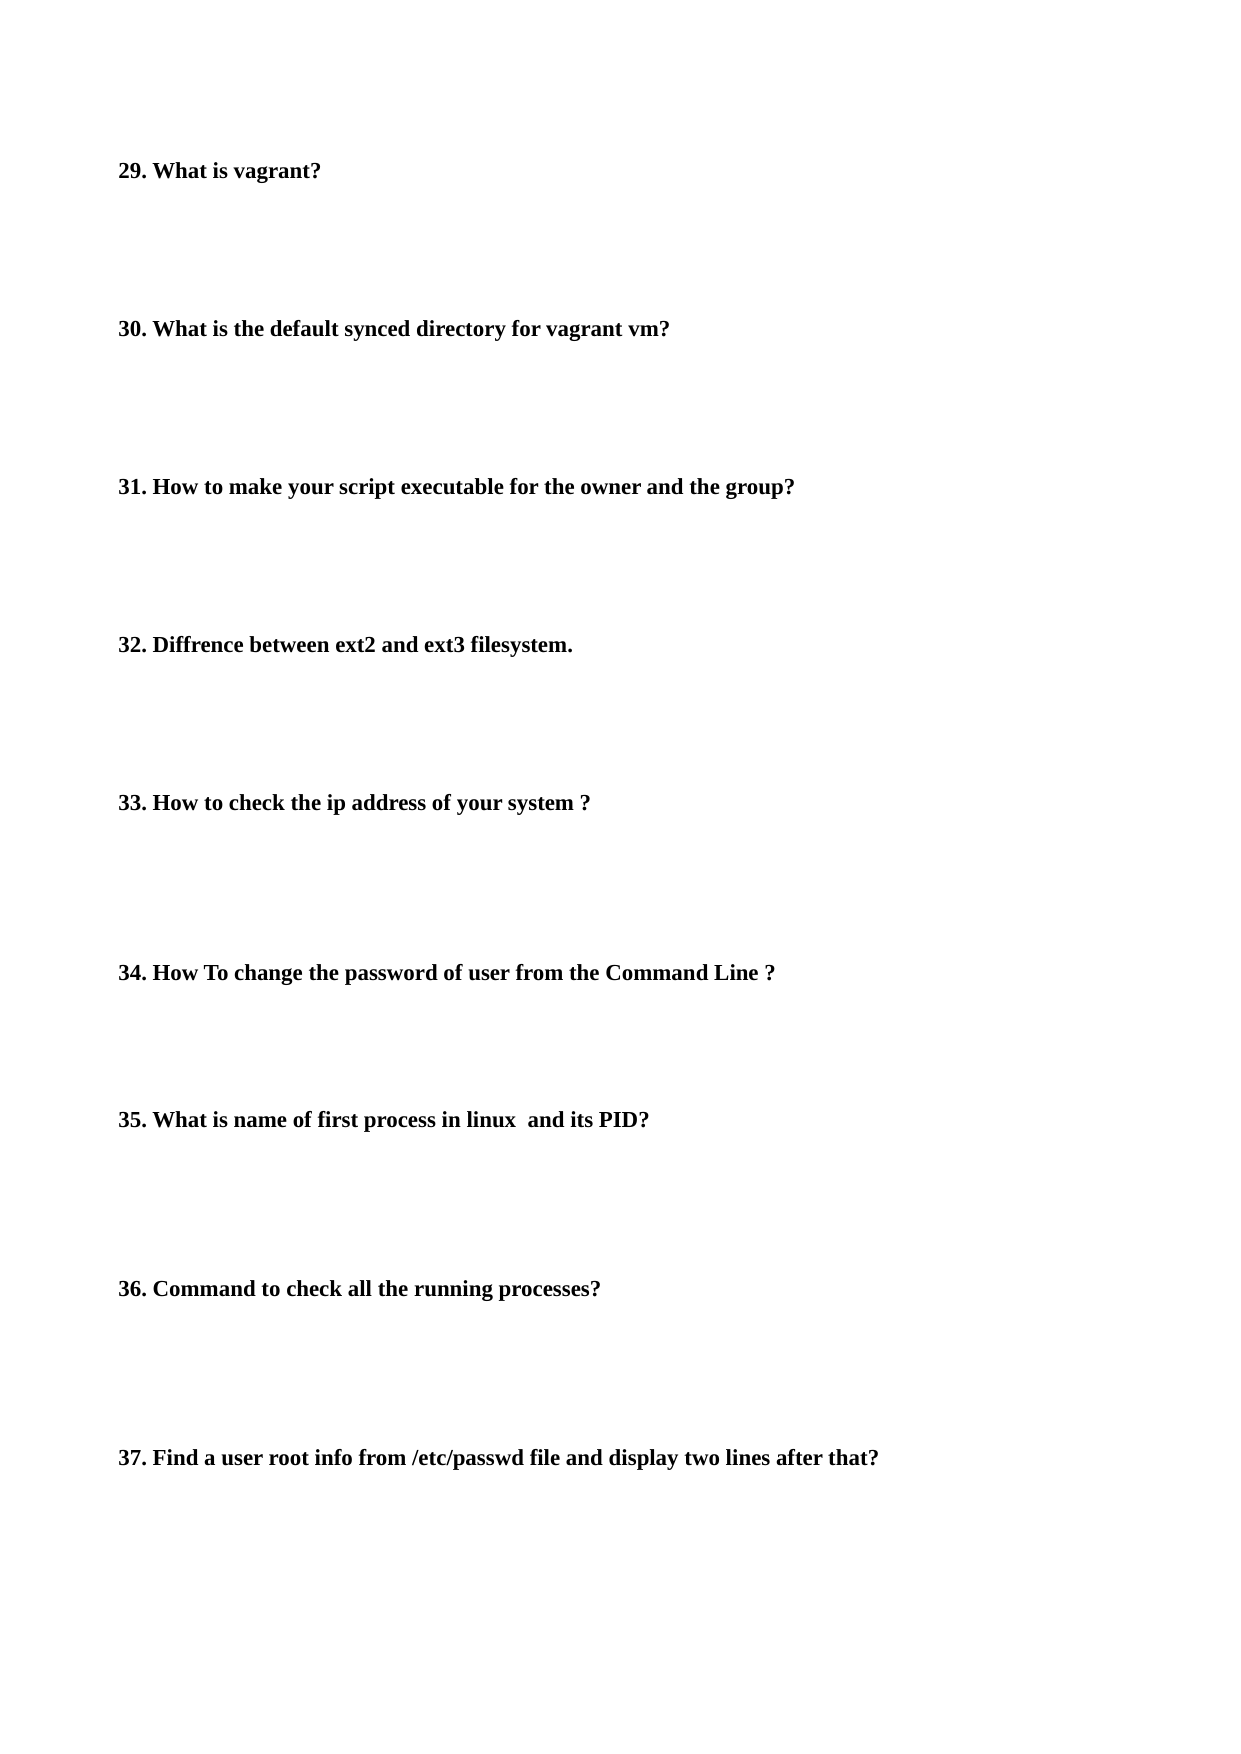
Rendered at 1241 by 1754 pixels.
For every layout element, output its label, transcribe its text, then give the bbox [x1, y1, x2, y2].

text 35. What is name of first process in linux and its PID? [118, 1106, 1122, 1133]
text 37. Find a user root info from /etc/passwd file and display two lines after that? [118, 1444, 1122, 1470]
text 36. Command to check all the running processes? [118, 1275, 1122, 1302]
text 30. What is the default synced directory for vagrant vm? [118, 316, 1122, 342]
text 32. Diffrence between ext2 and ext3 filesystem. [118, 631, 1122, 658]
text 31. How to make your script executable for the owner and the group? [118, 473, 1122, 500]
text 34. How To change the password of user from the Command Line ? [118, 959, 1122, 985]
text 33. How to check the ip address of your system ? [118, 789, 1122, 816]
text 29. What is vagrant? [118, 158, 1122, 184]
